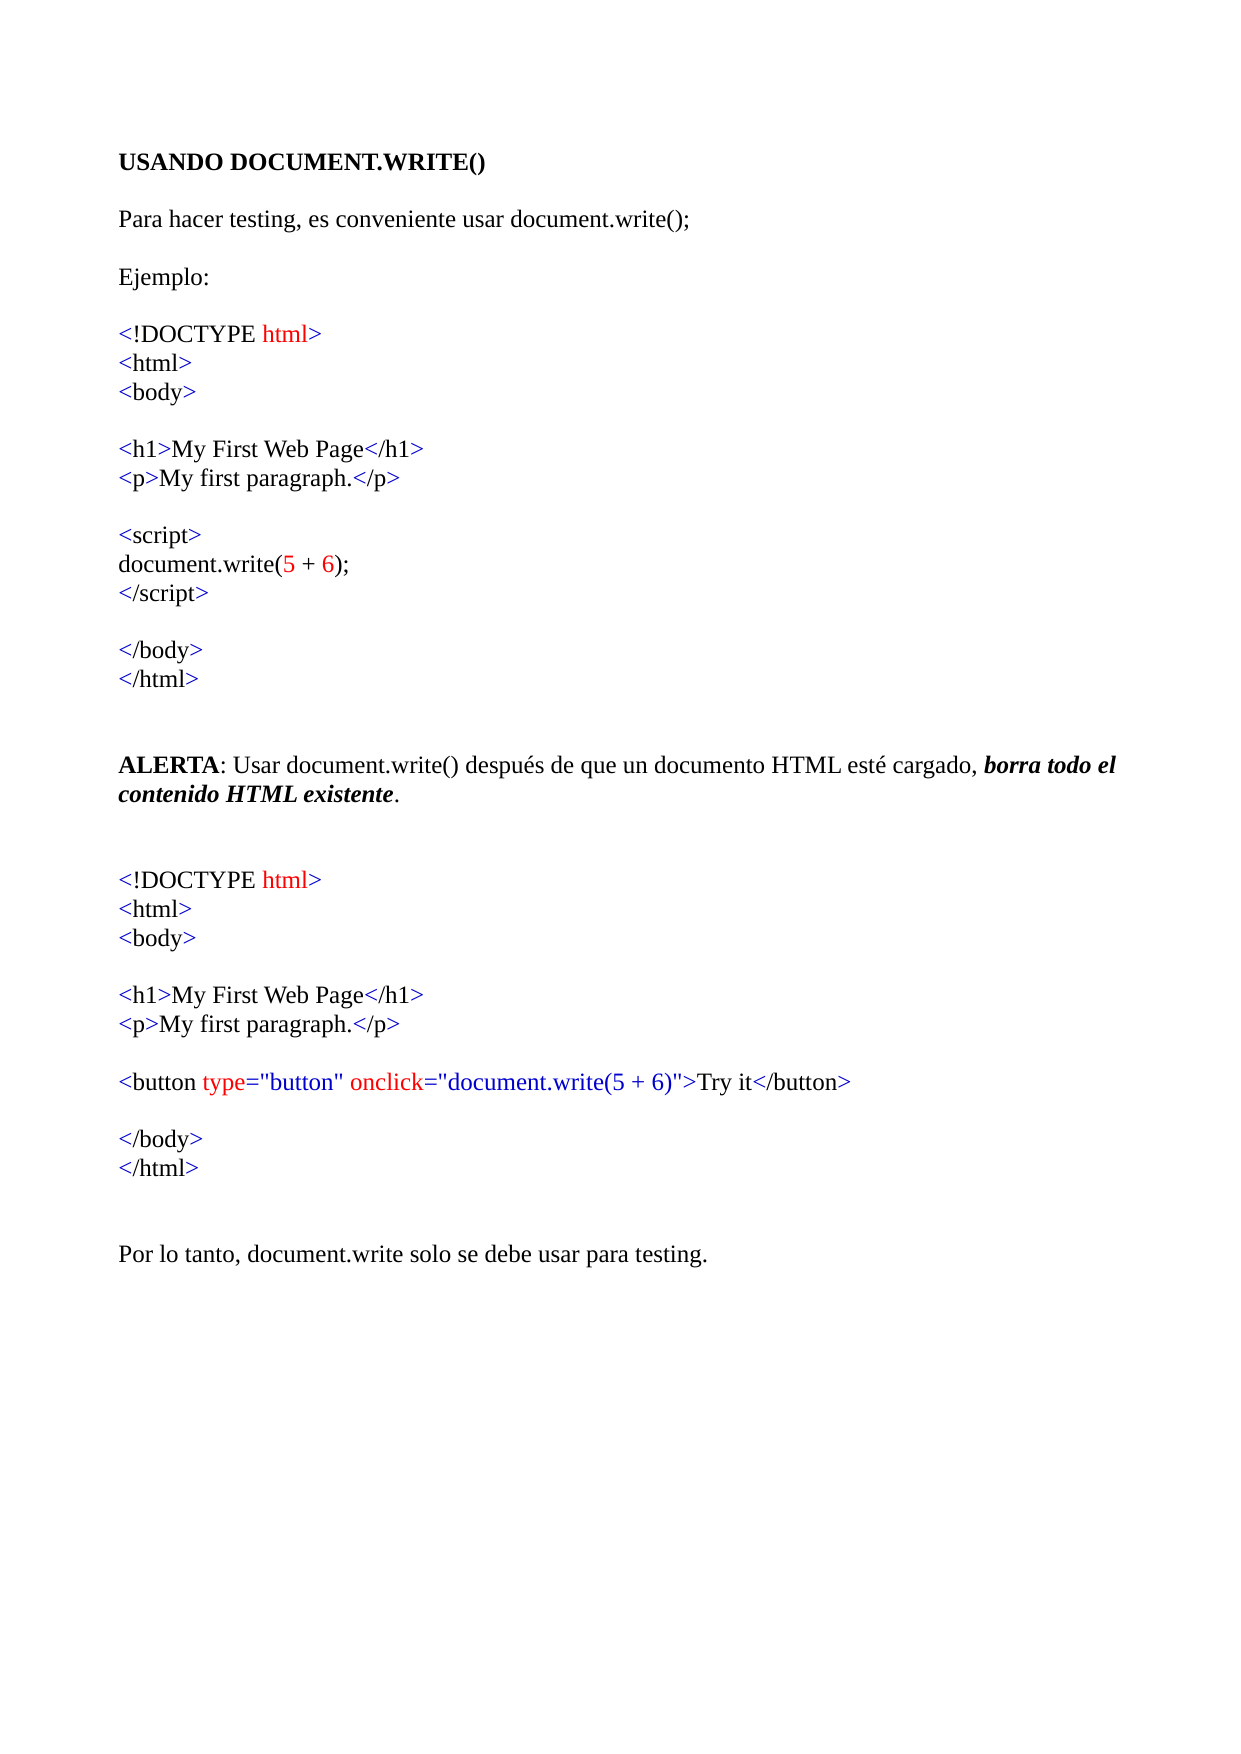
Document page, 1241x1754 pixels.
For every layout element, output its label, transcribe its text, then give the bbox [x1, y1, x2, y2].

text Ejemplo: [118, 262, 1122, 291]
text Para hacer testing, es conveniente usar document.write(); [118, 204, 1122, 233]
text ALERTA: Usar document.write() después de que un documento HTML esté cargado, borra todo el contenido HTML existente. [118, 751, 1122, 808]
text USANDO DOCUMENT.WRITE() [118, 147, 1122, 176]
text Por lo tanto, document.write solo se debe usar para testing. [118, 1239, 1122, 1268]
text <!DOCTYPE html> <html> <body> <h1>My First Web Page</h1> <p>My first paragraph.</p> <button type="button" onclick="document.write(5 + 6)">Try it</button> </body> </html> [118, 866, 1122, 1182]
text <!DOCTYPE html> <html> <body> <h1>My First Web Page</h1> <p>My first paragraph.</p> <script> document.write(5 + 6); </script> </body> </html> [118, 319, 1122, 693]
